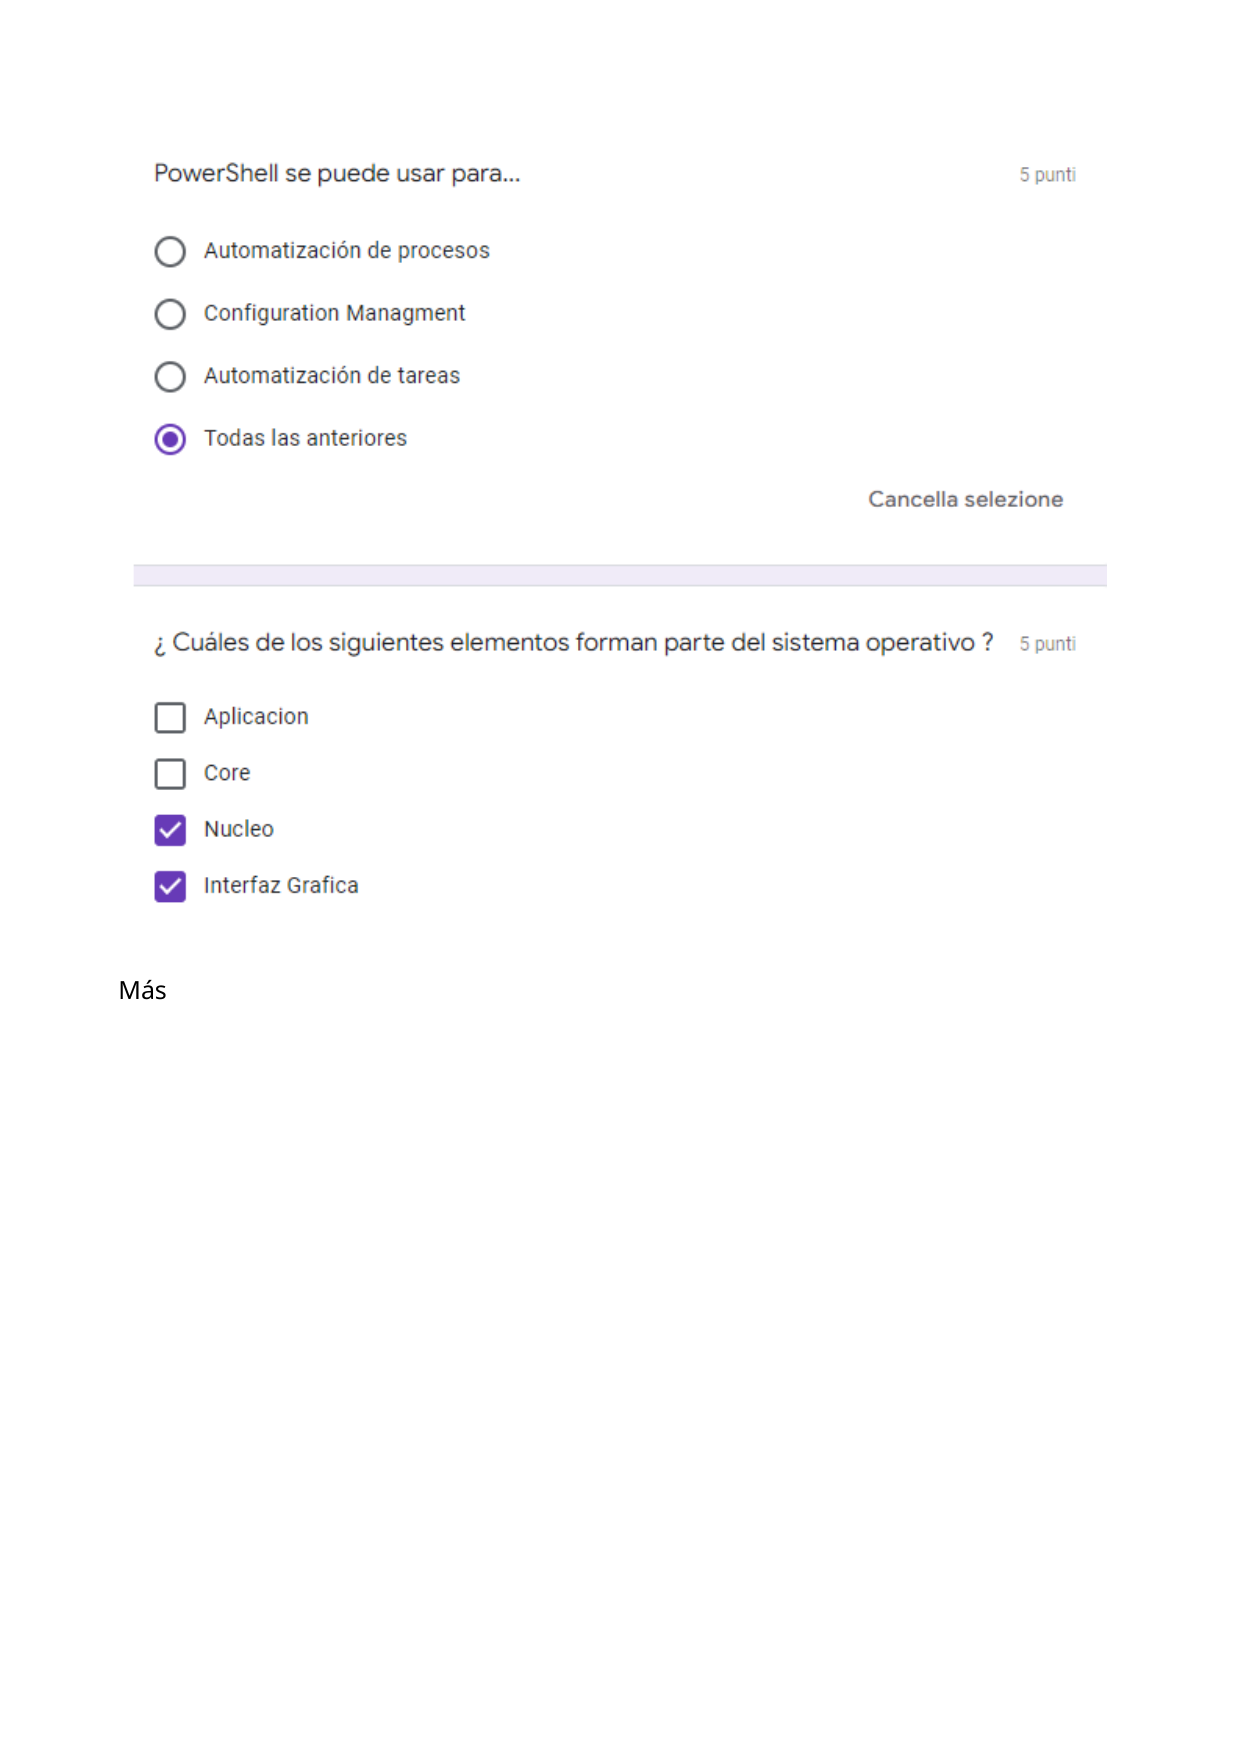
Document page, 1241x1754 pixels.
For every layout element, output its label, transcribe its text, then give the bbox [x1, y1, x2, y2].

picture [133, 141, 1107, 937]
text Más [118, 118, 1122, 1007]
